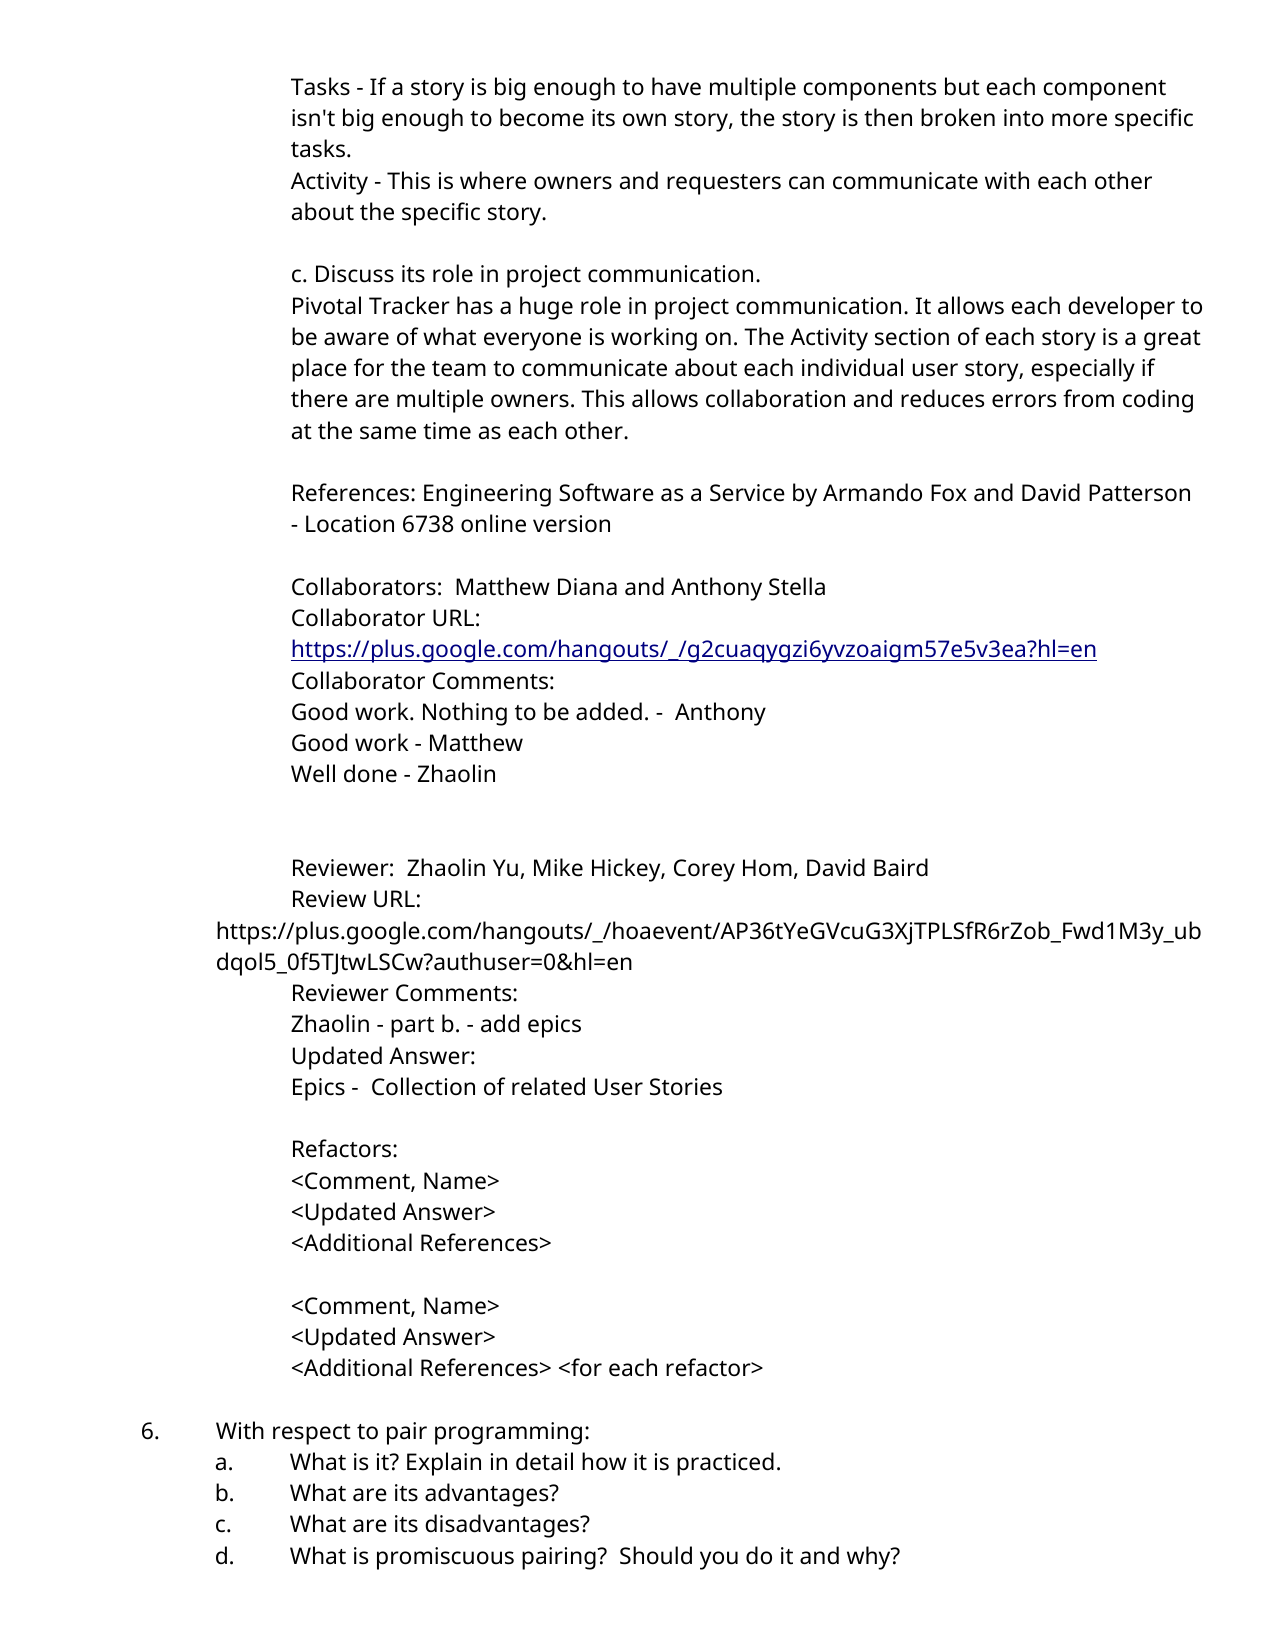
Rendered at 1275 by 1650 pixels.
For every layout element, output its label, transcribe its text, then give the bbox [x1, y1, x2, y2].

text References: Engineering Software as a Service by Armando Fox and David Patterson - Location 6738 online version [291, 477, 1204, 539]
text Zhaolin - part b. - add epics [216, 1008, 1204, 1039]
text Well done - Zhaolin [216, 758, 1204, 789]
text Tasks - If a story is big enough to have multiple components but each component isn't big enough to become its own story, the story is then broken into more specific tasks. [291, 71, 1204, 164]
text <Updated Answer> [216, 1196, 1204, 1227]
text Collaborator Comments: [216, 664, 1204, 696]
text Updated Answer: [216, 1039, 1204, 1071]
text Refactors: [216, 1133, 1204, 1164]
text d. What is promiscuous pairing? Should you do it and why? [214, 1539, 1204, 1571]
text a. What is it? Explain in detail how it is practiced. [214, 1446, 1204, 1477]
text <Comment, Name> [216, 1164, 1204, 1196]
text Collaborators: Matthew Diana and Anthony Stella [216, 571, 1204, 602]
text <Updated Answer> [216, 1321, 1204, 1352]
text Pivotal Tracker has a huge role in project communication. It allows each developer to be aware of what everyone is working on. The Activity section of each story is a great place for the team to communicate about each individual user story, especially if there are multiple owners. This allows collaboration and reduces errors from coding at the same time as each other. [291, 289, 1204, 446]
text <Comment, Name> [216, 1289, 1204, 1321]
text Reviewer: Zhaolin Yu, Mike Hickey, Corey Hom, David Baird [216, 852, 1204, 883]
text Collaborator URL: https://plus.google.com/hangouts/_/g2cuaqygzi6yvzoaigm57e5v3ea?hl=en [291, 602, 1204, 664]
text Good work - Matthew [216, 727, 1204, 758]
text <Additional References> <for each refactor> [216, 1352, 1204, 1383]
text Good work. Nothing to be added. - Anthony [216, 696, 1204, 727]
text 6. With respect to pair programming: [141, 1414, 1204, 1446]
text Reviewer Comments: [216, 977, 1204, 1008]
text Review URL: https://plus.google.com/hangouts/_/hoaevent/AP36tYeGVcuG3XjTPLSfR6rZob_Fwd1M3y_ubdqol5_0f5TJtwLSCw?authuser=0&hl=en [216, 883, 1204, 977]
text c. What are its disadvantages? [214, 1508, 1204, 1539]
text Epics - Collection of related User Stories [216, 1071, 1204, 1102]
text <Additional References> [216, 1227, 1204, 1258]
text b. What are its advantages? [214, 1477, 1204, 1508]
text Activity - This is where owners and requesters can communicate with each other about the specific story. [291, 164, 1204, 227]
text c. Discuss its role in project communication. [216, 258, 1204, 289]
